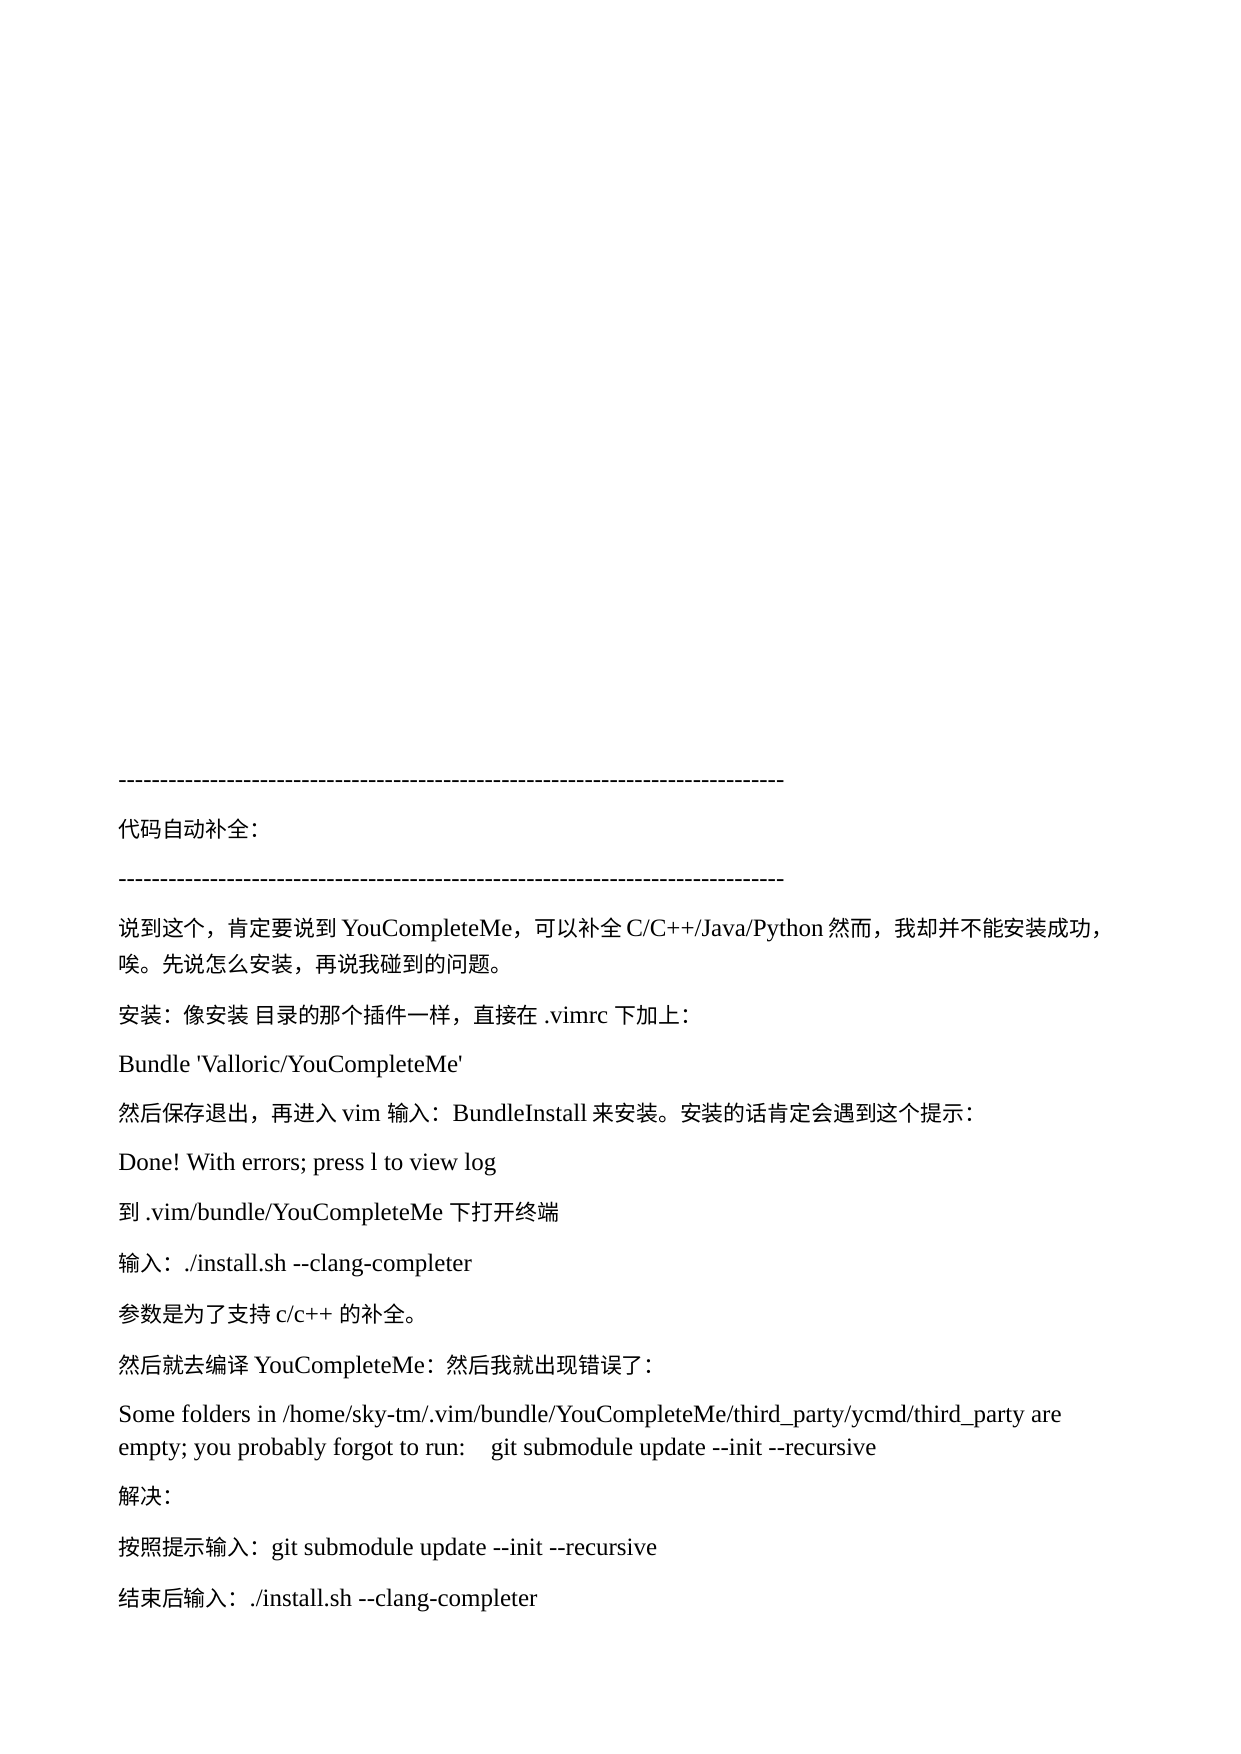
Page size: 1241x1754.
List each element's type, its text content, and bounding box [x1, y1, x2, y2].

text 按照提示输入：git submodule update --init --recursive [118, 1530, 1122, 1562]
text -------------------------------------------------------------------------------- [118, 764, 1122, 793]
text 然后保存退出，再进入 vim 输入：BundleInstall来安装。安装的话肯定会遇到这个提示： [118, 1096, 1122, 1128]
text 参数是为了支持c/c++ 的补全。 [118, 1297, 1122, 1328]
text 安装：像安装 目录的那个插件一样，直接在 .vimrc 下加上： [118, 998, 1122, 1029]
text Some folders in /home/sky-tm/.vim/bundle/YouCompleteMe/third_party/ycmd/third_party are empty; you probably forgot to run: git submodule update --init --recursive [118, 1399, 1122, 1461]
text Done! With errors; press l to view log [118, 1147, 1122, 1176]
text 代码自动补全： [118, 812, 1122, 844]
text 解决： [118, 1479, 1122, 1511]
text 结束后输入：./install.sh --clang-completer [118, 1581, 1122, 1613]
text 到 .vim/bundle/YouCompleteMe 下打开终端 [118, 1195, 1122, 1227]
text 输入：./install.sh --clang-completer [118, 1246, 1122, 1278]
text 然后就去编译YouCompleteMe：然后我就出现错误了： [118, 1348, 1122, 1379]
text -------------------------------------------------------------------------------- [118, 863, 1122, 892]
text 说到这个，肯定要说到YouCompleteMe，可以补全C/C++/Java/Python然而，我却并不能安装成功，唉。先说怎么安装，再说我碰到的问题。 [118, 911, 1122, 979]
text Bundle 'Valloric/YouCompleteMe' [118, 1049, 1122, 1078]
